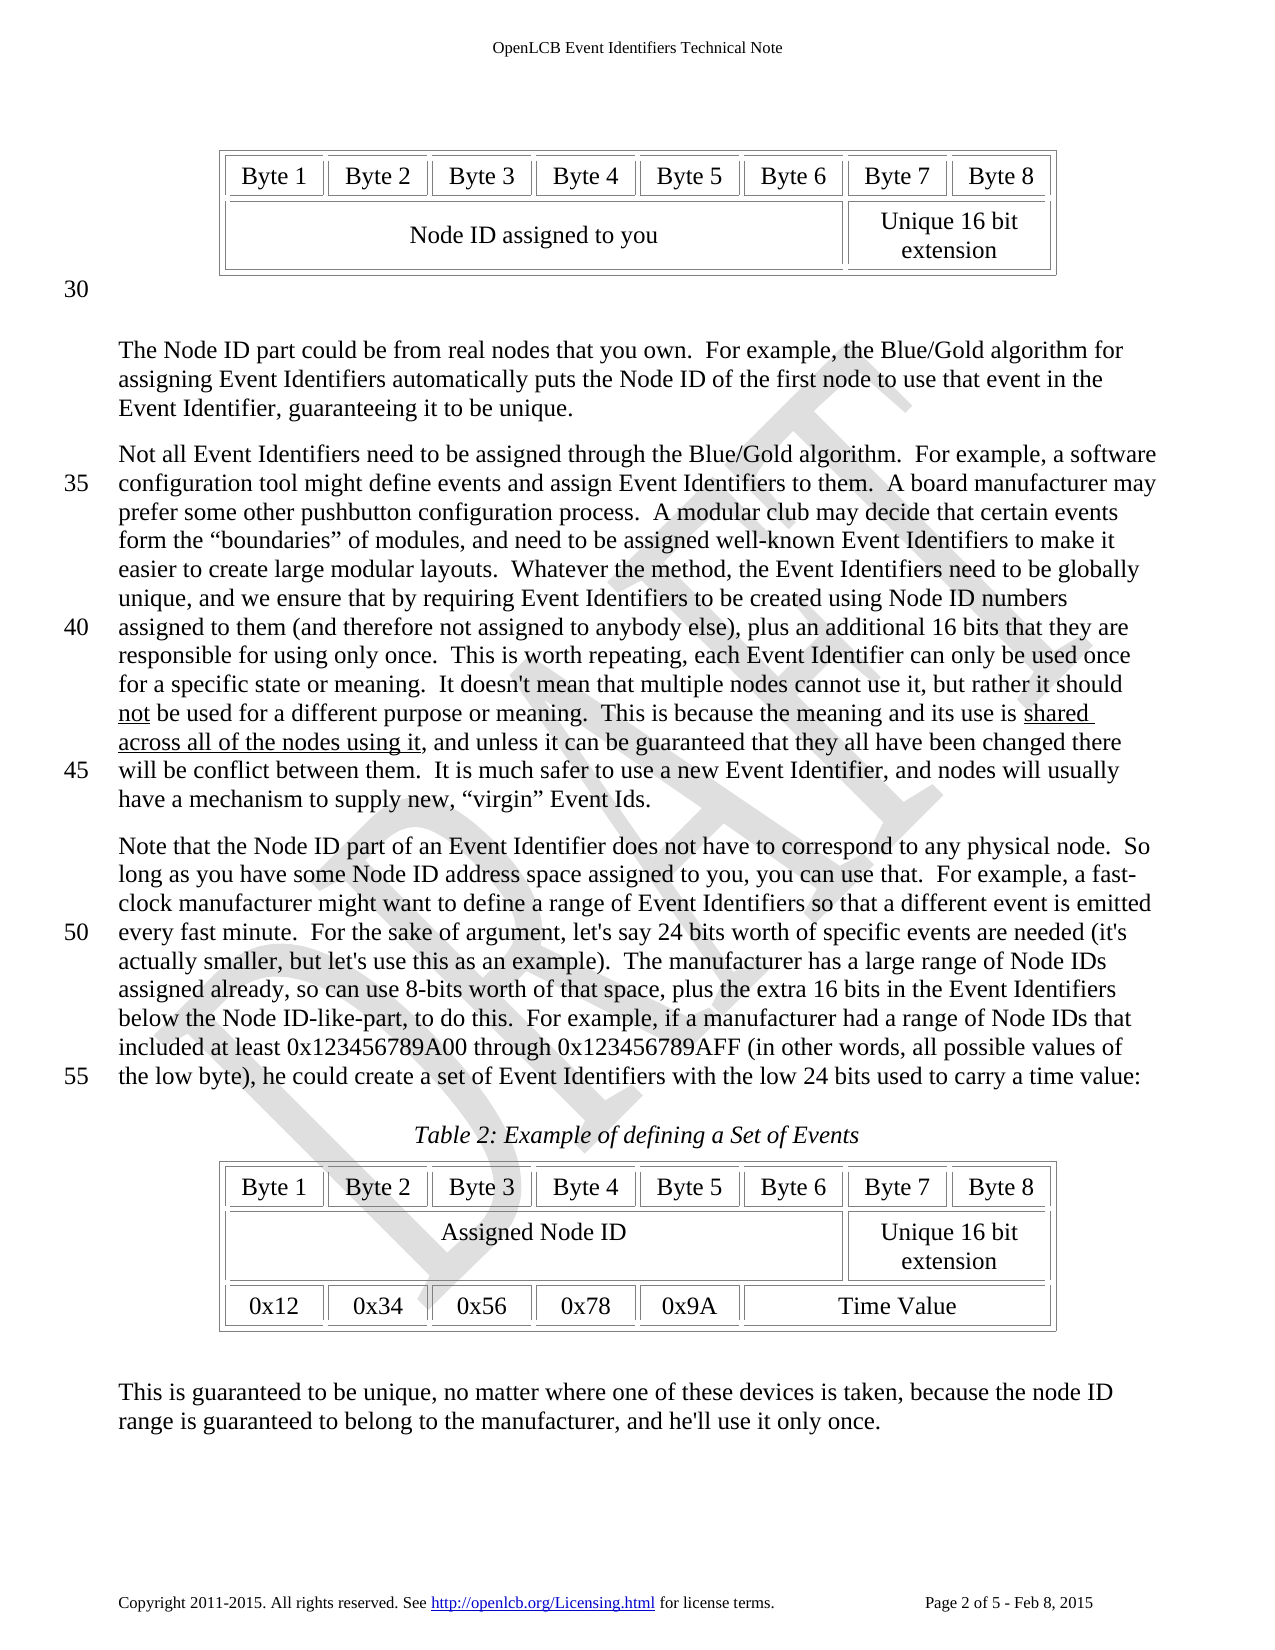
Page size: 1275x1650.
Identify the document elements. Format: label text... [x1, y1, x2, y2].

table_header Byte 2 [329, 1176, 359, 1206]
text Table 2: Example of defining a Set of Events [316, 1120, 482, 1148]
table_header Byte 3 [430, 151, 533, 195]
table_cell Time Value [741, 1280, 1053, 1325]
table_cell 0x56 [430, 1281, 533, 1325]
text Note that the Node ID part of an Event Identifier does not have to correspond to any physical node. So long as you have some Node ID address space assigned to you, you can use that. For example, a fast-clock manufacturer might want to define a range of Event Identifiers so that a different event is emitted every fast minute. For the sake of argument, let's say 24 bits worth of specific events are needed (it's actually smaller, but let's use this as an example). The manufacturer has a large range of Node IDs assigned already, so can use 8-bits worth of that space, plus the extra 16 bits in the Event Identifiers below the Node ID-like-part, to do this. For example, if a manufacturer had a range of Node IDs that included at least 0x123456789A00 through 0x123456789AFF (in other words, all possible values of the low byte), he could create a set of Event Identifiers with the low 24 bits used to carry a time value: [212, 977, 440, 1089]
table_cell 0x78 [534, 1281, 637, 1325]
table_cell Assigned Node ID [460, 1212, 842, 1280]
table_cell Unique 16 bit extension [845, 195, 1053, 269]
table_cell Assigned Node ID [408, 1212, 487, 1251]
table_header Byte 6 [741, 1162, 845, 1206]
table_cell 0x34 [326, 1281, 430, 1325]
table_cell 0x9A [638, 1281, 741, 1325]
text Table 2: Example of defining a Set of Events [502, 1120, 584, 1148]
text Table 2: Example of defining a Set of Events [118, 1120, 301, 1148]
text Not all Event Identifiers need to be assigned through the Blue/Gold algorithm. For example, a software configuration tool might define events and assign Event Identifiers to them. A board manufacturer may prefer some other pushbutton configuration process. A modular club may decide that certain events form the “boundaries” of modules, and need to be assigned well-known Event Identifiers to make it easier to create large modular layouts. Whatever the method, the Event Identifiers need to be globally unique, and we ensure that by requiring Event Identifiers to be created using Node ID numbers assigned to them (and therefore not assigned to anybody else), plus an additional 16 bits that they are responsible for using only once. This is worth repeating, each Event Identifier can only be used once for a specific state or meaning. It doesn't mean that multiple nodes cannot use it, but rather it should not be used for a different purpose or meaning. This is because the meaning and its use is shared across all of the nodes using it, and unless it can be guaranteed that they all have been changed there will be conflict between them. It is much safer to use a new Event Identifier, and nodes will usually have a mechanism to supply new, “virgin” Event Ids. [118, 439, 1157, 813]
table_cell Node ID assigned to you [222, 195, 845, 269]
text This is guaranteed to be unique, no matter where one of these devices is taken, because the node ID range is guaranteed to belong to the manufacturer, and he'll use it only once. [118, 1377, 1157, 1434]
table_header Byte 1 [222, 151, 326, 195]
table_cell Assigned Node ID [403, 1206, 489, 1211]
table_header Byte 4 [534, 1162, 637, 1206]
table_cell Assigned Node ID [222, 1206, 429, 1280]
table_header Byte 3 [430, 1162, 493, 1206]
table_header Byte 2 [326, 151, 430, 195]
table_header Byte 1 [222, 1162, 319, 1206]
table_header Byte 7 [845, 1162, 949, 1206]
table_cell Assigned Node ID [518, 1206, 845, 1280]
text Note that the Node ID part of an Event Identifier does not have to correspond to any physical node. So long as you have some Node ID address space assigned to you, you can use that. For example, a fast-clock manufacturer might want to define a range of Event Identifiers so that a different event is emitted every fast minute. For the sake of argument, let's say 24 bits worth of specific events are needed (it's actually smaller, but let's use this as an example). The manufacturer has a large range of Node IDs assigned already, so can use 8-bits worth of that space, plus the extra 16 bits in the Event Identifiers below the Node ID-like-part, to do this. For example, if a manufacturer had a range of Node IDs that included at least 0x123456789A00 through 0x123456789AFF (in other words, all possible values of the low byte), he could create a set of Event Identifiers with the low 24 bits used to carry a time value: [366, 831, 515, 977]
table_header Byte 3 [519, 1162, 533, 1206]
table_cell 0x12 [222, 1280, 326, 1325]
table_header Byte 2 [358, 1162, 430, 1206]
text Table 2: Example of defining a Set of Events [592, 1120, 1157, 1148]
table_header Byte 5 [638, 151, 741, 195]
table_header Byte 6 [741, 151, 845, 195]
table_cell Unique 16 bit extension [845, 1206, 1053, 1280]
table_header Byte 1 [226, 1167, 326, 1206]
table_header Byte 4 [534, 151, 637, 195]
table_header Byte 8 [949, 151, 1053, 195]
table_header Byte 5 [638, 1162, 741, 1206]
text The Node ID part could be from real nodes that you own. For example, the Blue/Gold algorithm for assigning Event Identifiers automatically puts the Node ID of the first node to use that event in the Event Identifier, guaranteeing it to be unique. [118, 335, 1157, 422]
table_header Byte 8 [949, 1162, 1053, 1206]
text Note that the Node ID part of an Event Identifier does not have to correspond to any physical node. So long as you have some Node ID address space assigned to you, you can use that. For example, a fast-clock manufacturer might want to define a range of Event Identifiers so that a different event is emitted every fast minute. For the sake of argument, let's say 24 bits worth of specific events are needed (it's actually smaller, but let's use this as an example). The manufacturer has a large range of Node IDs assigned already, so can use 8-bits worth of that space, plus the extra 16 bits in the Event Identifiers below the Node ID-like-part, to do this. For example, if a manufacturer had a range of Node IDs that included at least 0x123456789A00 through 0x123456789AFF (in other words, all possible values of the low byte), he could create a set of Event Identifiers with the low 24 bits used to carry a time value: [485, 831, 1157, 1089]
table_header Byte 7 [845, 151, 949, 195]
text Note that the Node ID part of an Event Identifier does not have to correspond to any physical node. So long as you have some Node ID address space assigned to you, you can use that. For example, a fast-clock manufacturer might want to define a range of Event Identifiers so that a different event is emitted every fast minute. For the sake of argument, let's say 24 bits worth of specific events are needed (it's actually smaller, but let's use this as an example). The manufacturer has a large range of Node IDs assigned already, so can use 8-bits worth of that space, plus the extra 16 bits in the Event Identifiers below the Node ID-like-part, to do this. For example, if a manufacturer had a range of Node IDs that included at least 0x123456789A00 through 0x123456789AFF (in other words, all possible values of the low byte), he could create a set of Event Identifiers with the low 24 bits used to carry a time value: [118, 831, 552, 1089]
